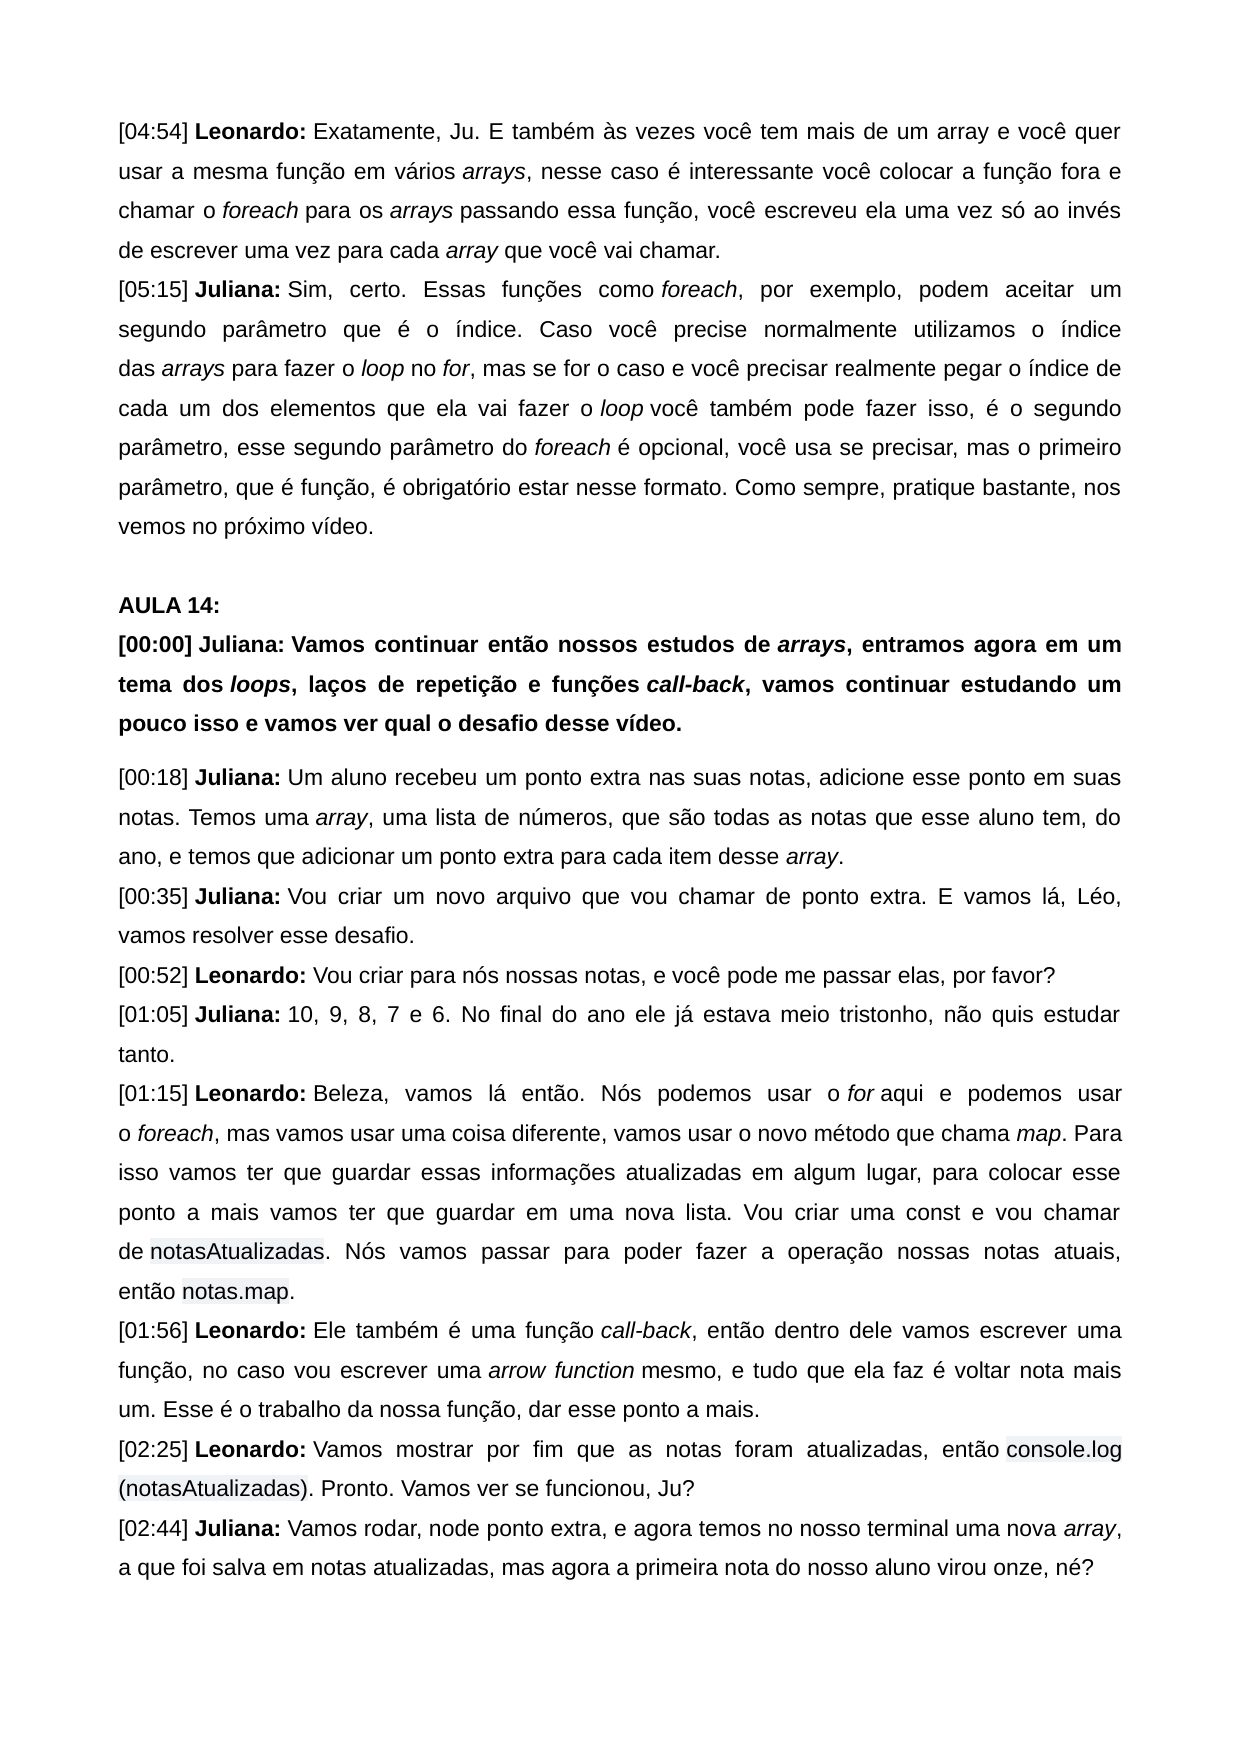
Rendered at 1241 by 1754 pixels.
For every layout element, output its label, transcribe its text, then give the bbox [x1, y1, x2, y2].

text AULA 14: [118, 592, 1122, 618]
text [01:56] Leonardo: Ele também é uma função call-back, então dentro dele vamos escrever uma função, no caso vou escrever uma arrow function mesmo, e tudo que ela faz é voltar nota mais um. Esse é o trabalho da nossa função, dar esse ponto a mais. [118, 1317, 1122, 1422]
text [02:25] Leonardo: Vamos mostrar por fim que as notas foram atualizadas, então console.log (notasAtualizadas). Pronto. Vamos ver se funcionou, Ju? [118, 1436, 1122, 1501]
text [01:15] Leonardo: Beleza, vamos lá então. Nós podemos usar o for aqui e podemos usar o foreach, mas vamos usar uma coisa diferente, vamos usar o novo método que chama map. Para isso vamos ter que guardar essas informações atualizadas em algum lugar, para colocar esse ponto a mais vamos ter que guardar em uma nova lista. Vou criar uma const e vou chamar de notasAtualizadas. Nós vamos passar para poder fazer a operação nossas notas atuais, então notas.map. [118, 1080, 1122, 1304]
text [00:00] Juliana: Vamos continuar então nossos estudos de arrays, entramos agora em um tema dos loops, laços de repetição e funções call-back, vamos continuar estudando um pouco isso e vamos ver qual o desafio desse vídeo. [118, 631, 1122, 737]
text [00:35] Juliana: Vou criar um novo arquivo que vou chamar de ponto extra. E vamos lá, Léo, vamos resolver esse desafio. [118, 883, 1122, 949]
text [00:18] Juliana: Um aluno recebeu um ponto extra nas suas notas, adicione esse ponto em suas notas. Temos uma array, uma lista de números, que são todas as notas que esse aluno tem, do ano, e temos que adicionar um ponto extra para cada item desse array. [118, 764, 1122, 870]
text [01:05] Juliana: 10, 9, 8, 7 e 6. No final do ano ele já estava meio tristonho, não quis estudar tanto. [118, 1001, 1122, 1067]
text [00:52] Leonardo: Vou criar para nós nossas notas, e você pode me passar elas, por favor? [118, 962, 1122, 988]
text [05:15] Juliana: Sim, certo. Essas funções como foreach, por exemplo, podem aceitar um segundo parâmetro que é o índice. Caso você precise normalmente utilizamos o índice das arrays para fazer o loop no for, mas se for o caso e você precisar realmente pegar o índice de cada um dos elementos que ela vai fazer o loop você também pode fazer isso, é o segundo parâmetro, esse segundo parâmetro do foreach é opcional, você usa se precisar, mas o primeiro parâmetro, que é função, é obrigatório estar nesse formato. Como sempre, pratique bastante, nos vemos no próximo vídeo. [118, 276, 1122, 539]
text [02:44] Juliana: Vamos rodar, node ponto extra, e agora temos no nosso terminal uma nova array, a que foi salva em notas atualizadas, mas agora a primeira nota do nosso aluno virou onze, né? [118, 1514, 1122, 1580]
text [04:54] Leonardo: Exatamente, Ju. E também às vezes você tem mais de um array e você quer usar a mesma função em vários arrays, nesse caso é interessante você colocar a função fora e chamar o foreach para os arrays passando essa função, você escreveu ela uma vez só ao invés de escrever uma vez para cada array que você vai chamar. [118, 118, 1122, 263]
